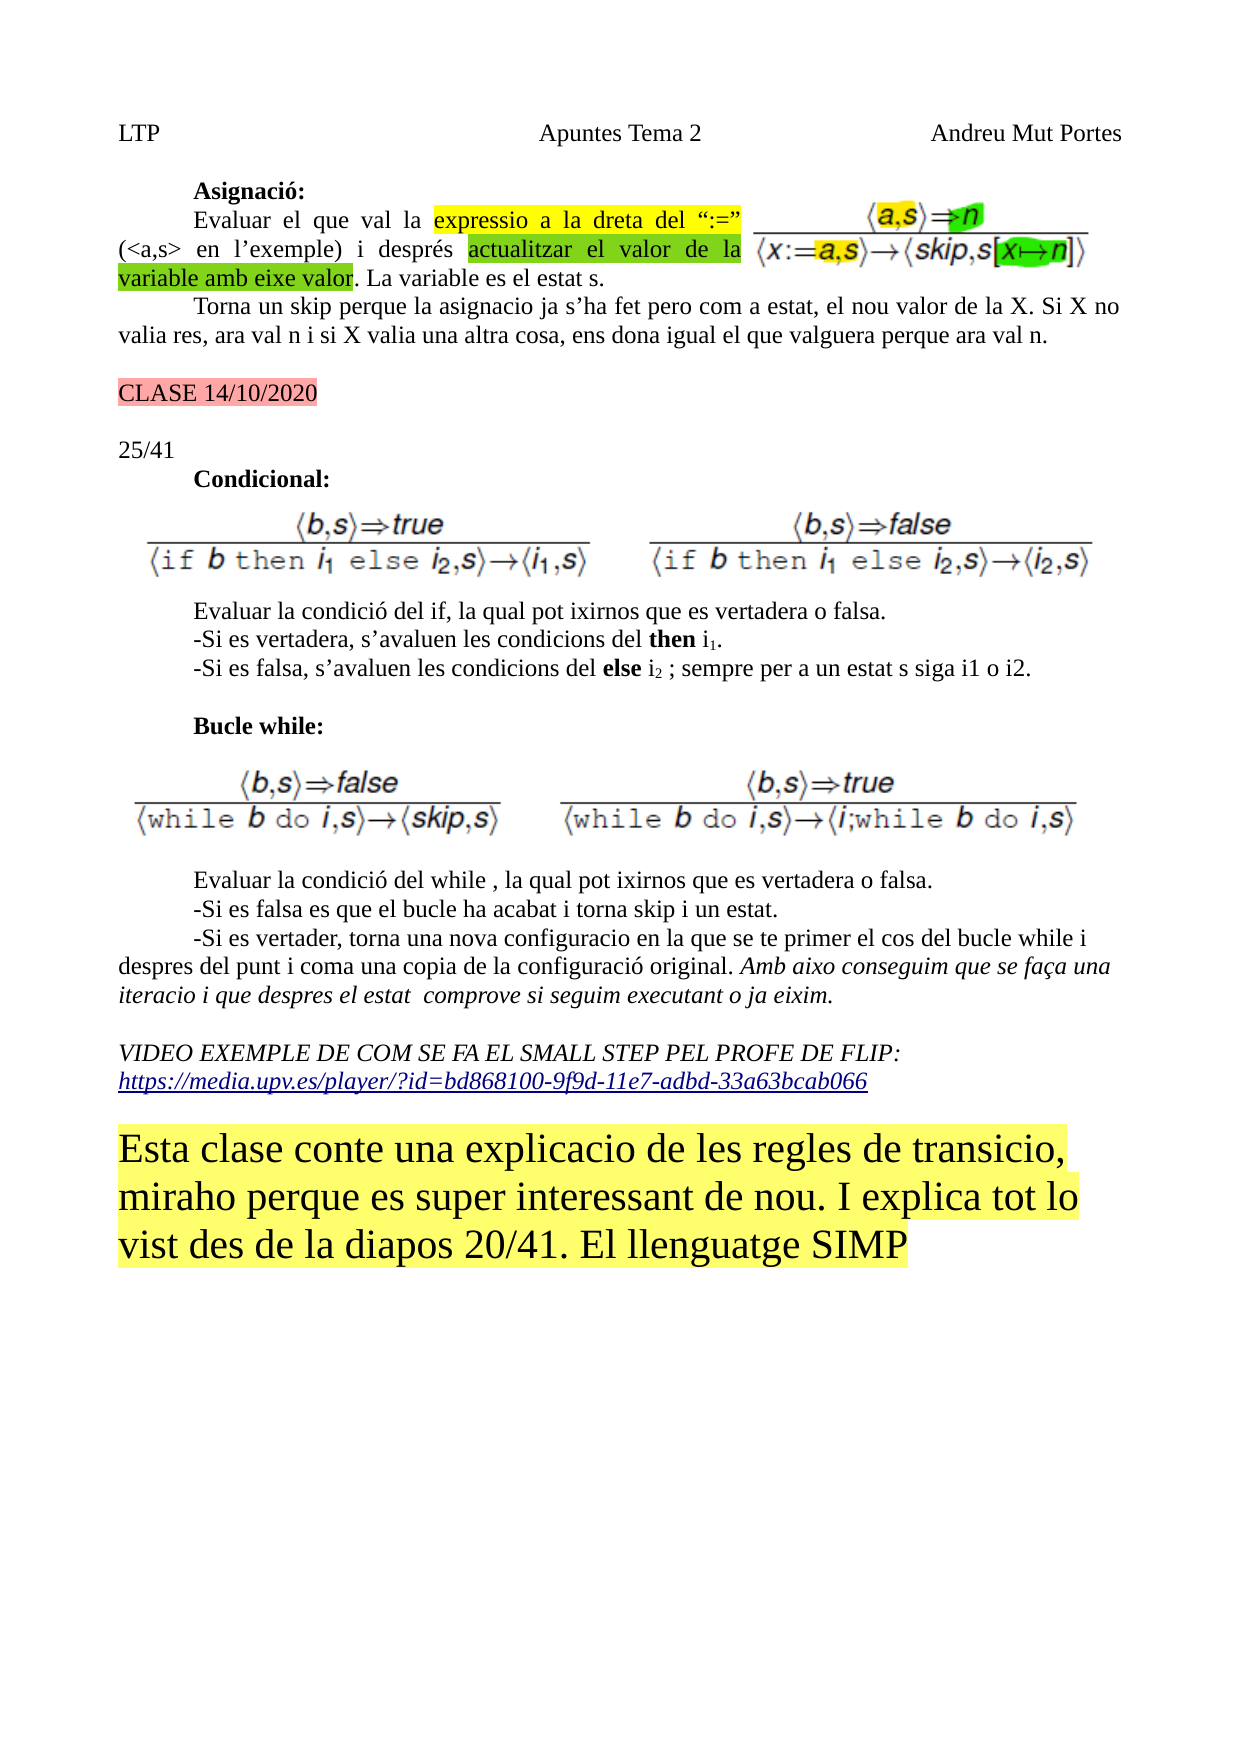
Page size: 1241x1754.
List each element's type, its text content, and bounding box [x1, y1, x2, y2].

text Esta clase conte una explicacio de les regles de transicio, miraho perque es super interessant de nou. I explica tot lo vist des de la diapos 20/41. El llenguatge SIMP [118, 1124, 1122, 1268]
picture [124, 492, 1116, 596]
text -Si es vertadera, s’avaluen les condicions del then i1. [118, 624, 1122, 653]
text -Si es falsa, s’avaluen les condicions del else i2 ; sempre per a un estat s siga i1 o i2. [118, 653, 1122, 682]
text Evaluar la condició del while , la qual pot ixirnos que es vertadera o falsa. [118, 739, 1122, 894]
picture [124, 747, 1094, 866]
text VIDEO EXEMPLE DE COM SE FA EL SMALL STEP PEL PROFE DE FLIP: [118, 1038, 1122, 1066]
picture [741, 190, 1109, 288]
text Asignació: [118, 176, 1122, 205]
text Torna un skip perque la asignacio ja s’ha fet pero com a estat, el nou valor de la X. Si X no valia res, ara val n i si X valia una altra cosa, ens dona igual el que valguera perque ara val n. [118, 291, 1122, 349]
text CLASE 14/10/2020 [118, 378, 1122, 406]
text 25/41 [118, 435, 1122, 464]
text Condicional: [118, 464, 1122, 493]
text https://media.upv.es/player/?id=bd868100-9f9d-11e7-adbd-33a63bcab066 [118, 1066, 1122, 1095]
text -Si es vertader, torna una nova configuracio en la que se te primer el cos del bucle while i despres del punt i coma una copia de la configuració original. Amb aixo conseguim que se faça una iteracio i que despres el estat comprove si seguim executant o ja eixim. [118, 923, 1122, 1009]
text -Si es falsa es que el bucle ha acabat i torna skip i un estat. [118, 894, 1122, 923]
text Bucle while: [118, 711, 1122, 739]
text Evaluar el que val la expressio a la dreta del “:=” (<a,s> en l’exemple) i després actualitzar el valor de la variable amb eixe valor. La variable es el estat s. [118, 205, 1122, 291]
text Evaluar la condició del if, la qual pot ixirnos que es vertadera o falsa. [118, 493, 1122, 624]
